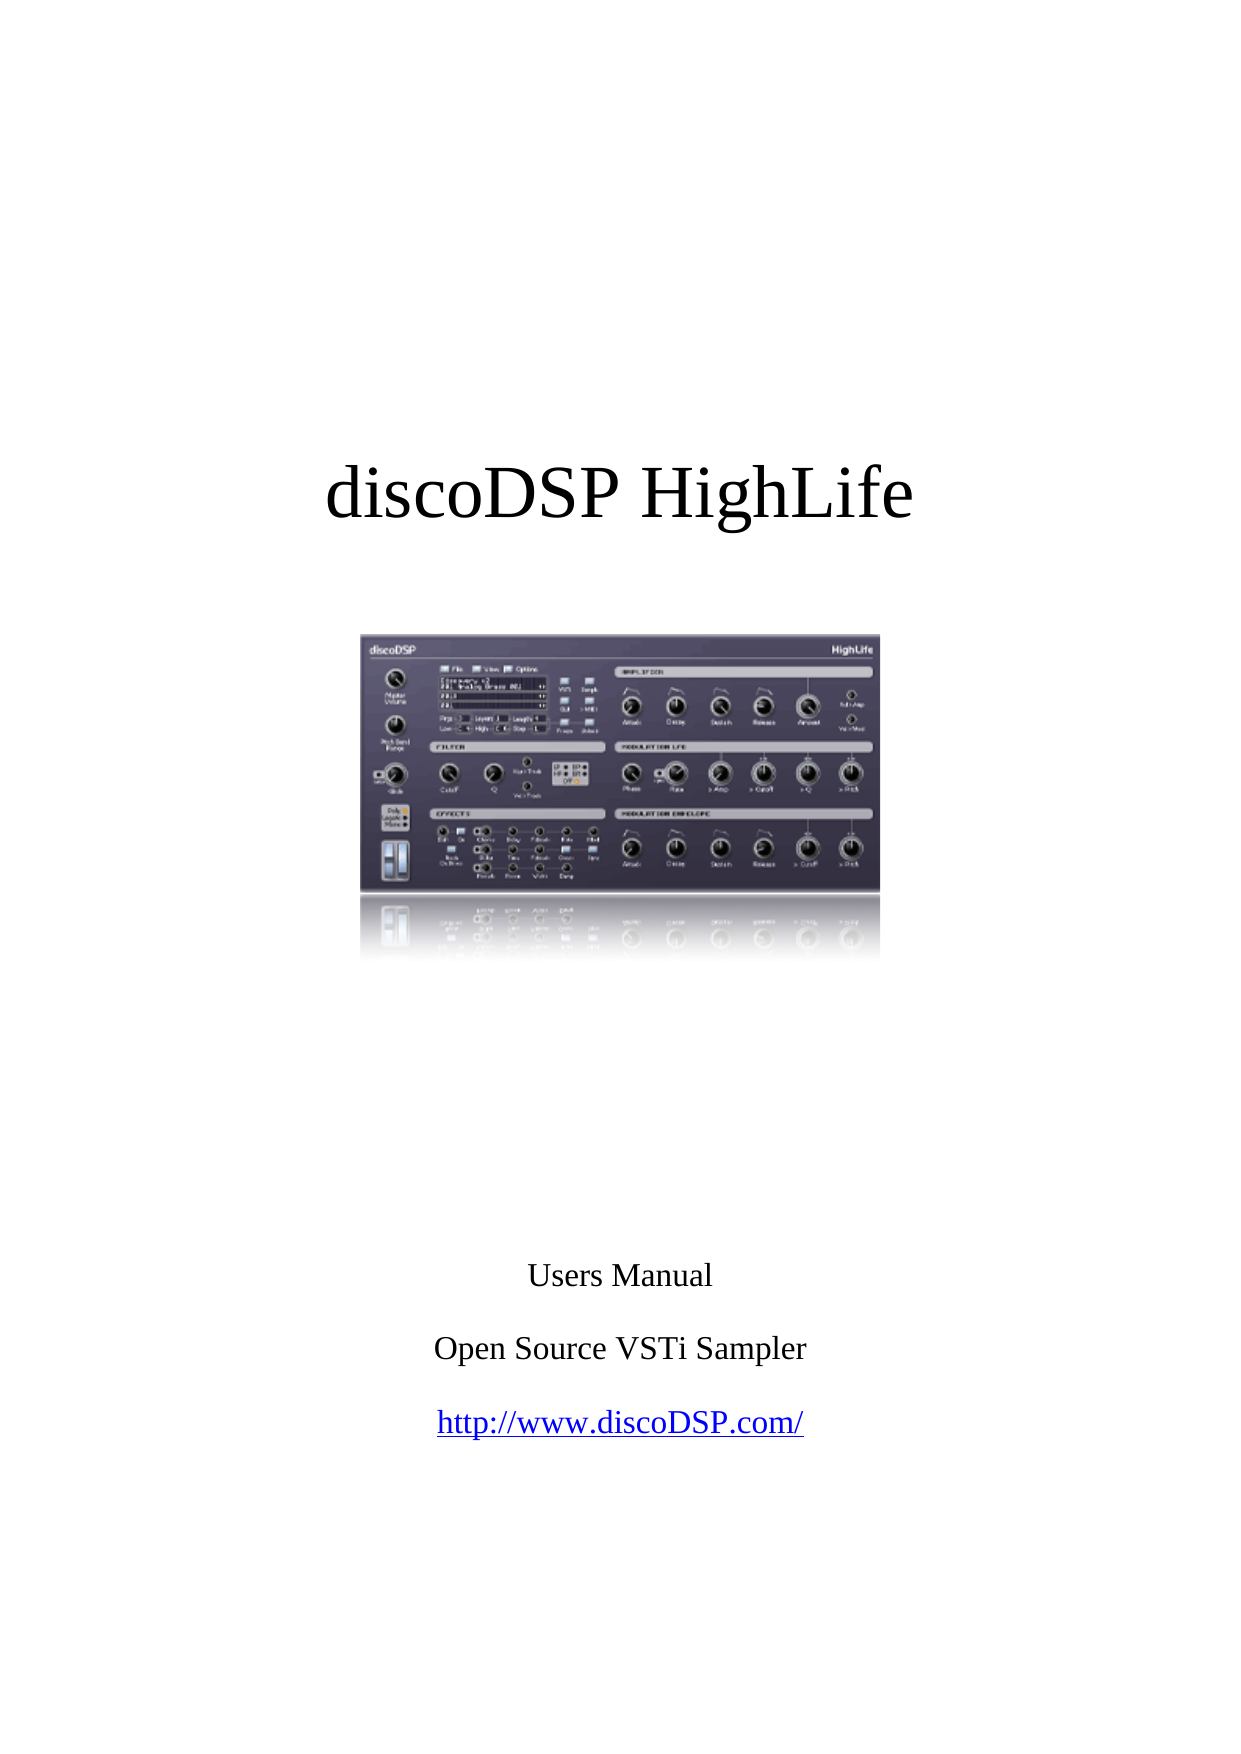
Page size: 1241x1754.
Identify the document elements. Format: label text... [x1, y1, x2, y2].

text discoDSP HighLife [118, 450, 1122, 533]
text Open Source VSTi Sampler [118, 1330, 1122, 1367]
picture [360, 634, 881, 962]
text http://www.discoDSP.com/ [118, 1404, 1122, 1441]
text Users Manual [118, 1256, 1122, 1293]
